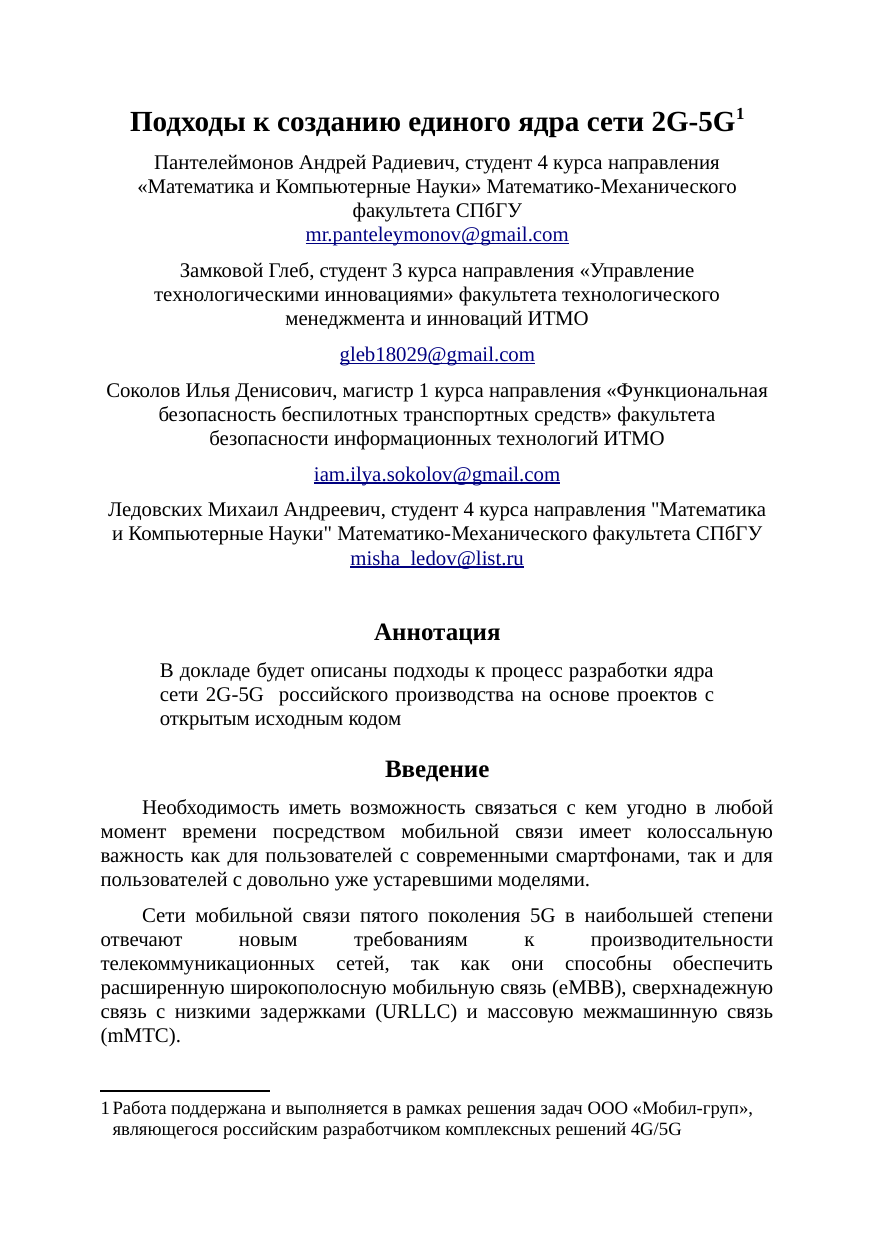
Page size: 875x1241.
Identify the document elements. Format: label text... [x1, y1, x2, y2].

text Пантелеймонов Андрей Радиевич, студент 4 курса направления «Математика и Компьютерные Науки» Математико-Механического факультета СПбГУ mr.panteleymonov@gmail.com [100, 150, 774, 246]
text Соколов Илья Денисович, магистр 1 курса направления «Функциональная безопасность беспилотных транспортных средств» факультета безопасности информационных технологий ИТМО [100, 377, 774, 450]
subtitle Подходы к созданию единого ядра сети 2G-5G [100, 104, 774, 137]
text Сети мобильной связи пятого поколения 5G в наибольшей степени отвечают новым требованиям к производительности телекоммуникационных сетей, так как они способны обеспечить расширенную широкополосную мобильную связь (eMBB), сверхнадежную связь с низкими задержками (URLLC) и массовую межмашинную связь (mMTC). [100, 903, 774, 1047]
text Ледовских Михаил Андреевич, студент 4 курса направления "Математика и Компьютерные Науки" Математико-Механического факультета СПбГУ misha_ledov@list.ru [100, 497, 774, 569]
text Замковой Глеб, студент 3 курса направления «Управление технологическими инновациями» факультета технологического менеджмента и инноваций ИТМО [100, 258, 774, 330]
text В докладе будет описаны подходы к процесс разработки ядра сети 2G-5G российского производства на основе проектов с открытым исходным кодом [159, 658, 714, 730]
subtitle Введение [100, 754, 774, 783]
text iam.ilya.sokolov@gmail.com [100, 461, 774, 486]
text Необходимость иметь возможность связаться с кем угодно в любой момент времени посредством мобильной связи имеет колоссальную важность как для пользователей с современными смартфонами, так и для пользователей с довольно уже устаревшими моделями. [100, 795, 774, 891]
text gleb18029@gmail.com [100, 342, 774, 366]
text Аннотация [100, 617, 774, 646]
text Работа поддержана и выполняется в рамках решения задач ООО «Мобил-груп», являющегося российским разработчиком комплексных решений 4G/5G [100, 1097, 774, 1140]
